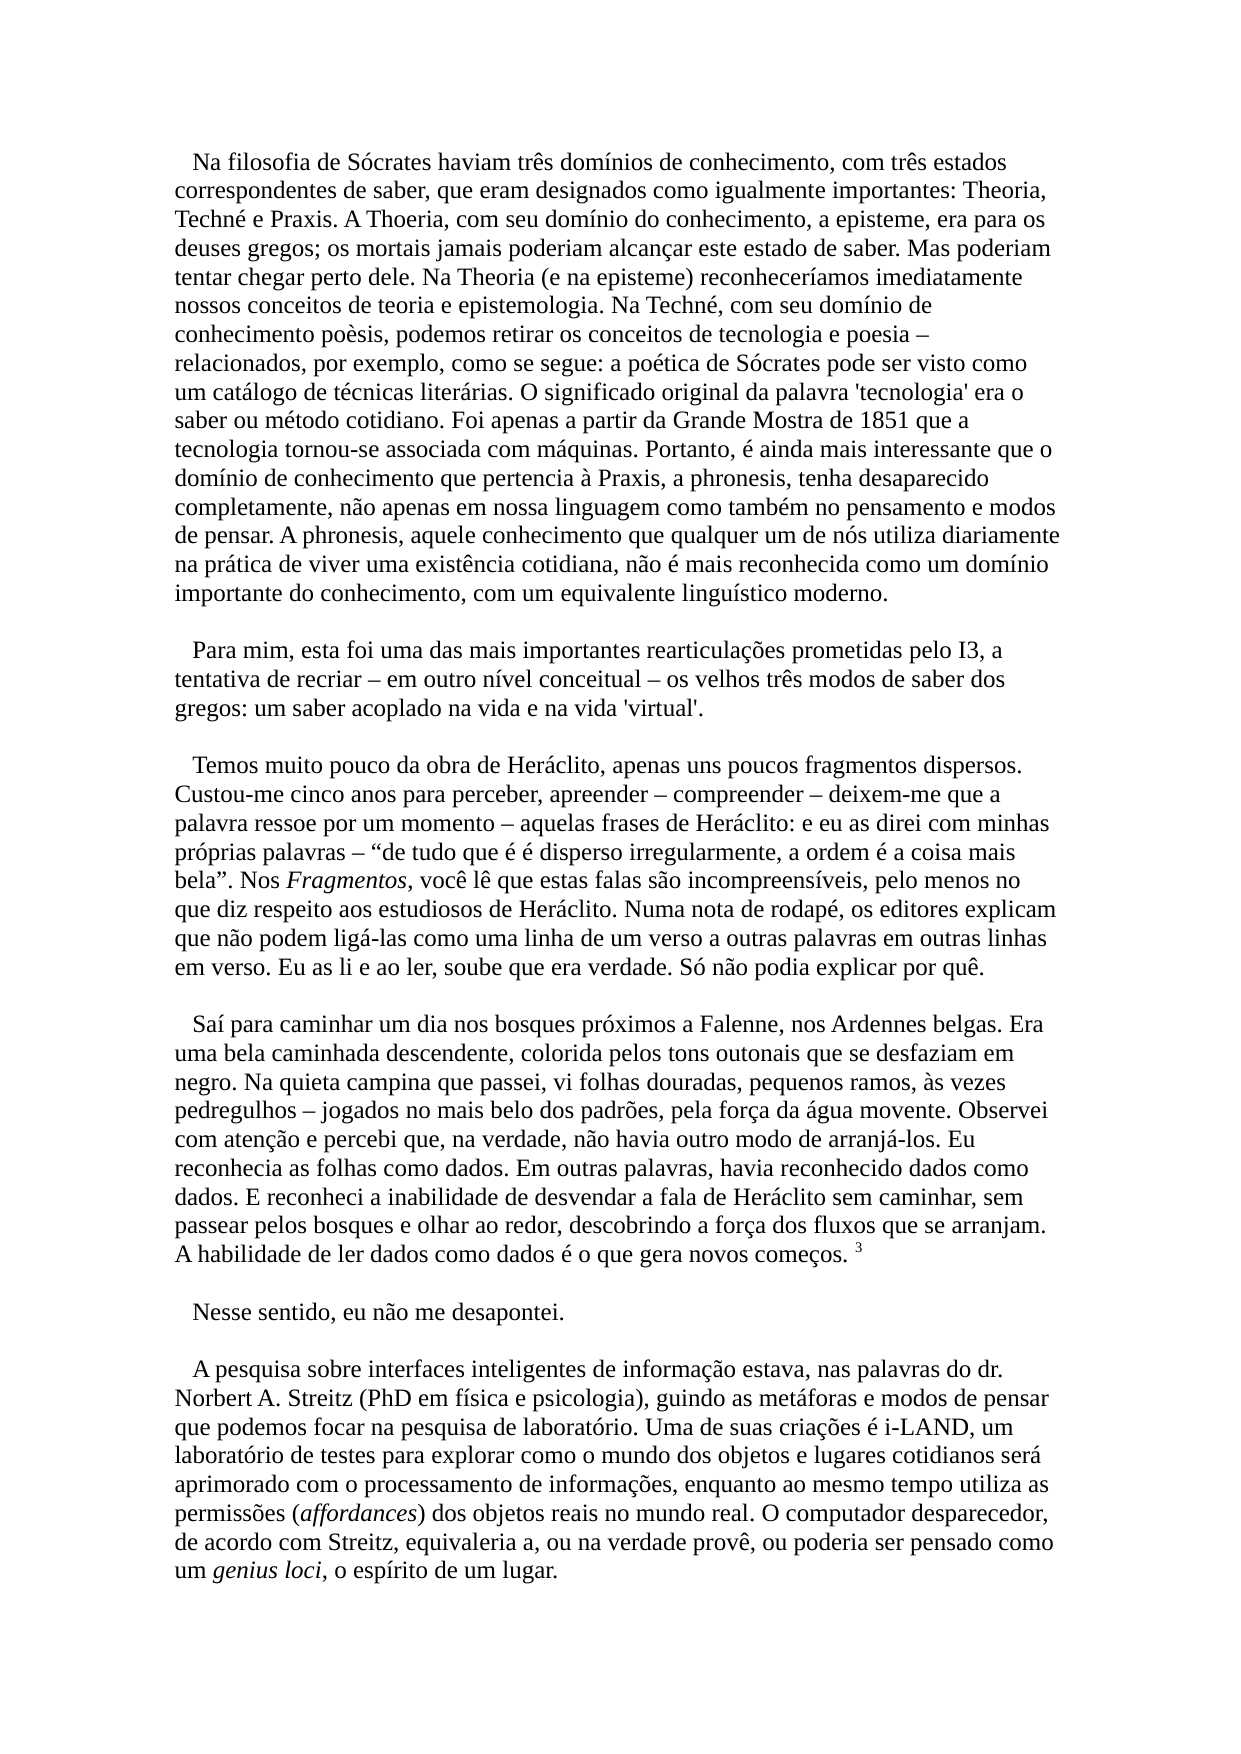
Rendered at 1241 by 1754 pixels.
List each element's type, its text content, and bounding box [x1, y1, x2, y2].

text Na filosofia de Sócrates haviam três domínios de conhecimento, com três estados correspondentes de saber, que eram designados como igualmente importantes: Theoria, Techné e Praxis. A Thoeria, com seu domínio do conhecimento, a episteme, era para os deuses gregos; os mortais jamais poderiam alcançar este estado de saber. Mas poderiam tentar chegar perto dele. Na Theoria (e na episteme) reconheceríamos imediatamente nossos conceitos de teoria e epistemologia. Na Techné, com seu domínio de conhecimento poèsis, podemos retirar os conceitos de tecnologia e poesia – relacionados, por exemplo, como se segue: a poética de Sócrates pode ser visto como um catálogo de técnicas literárias. O significado original da palavra 'tecnologia' era o saber ou método cotidiano. Foi apenas a partir da Grande Mostra de 1851 que a tecnologia tornou-se associada com máquinas. Portanto, é ainda mais interessante que o domínio de conhecimento que pertencia à Praxis, a phronesis, tenha desaparecido completamente, não apenas em nossa linguagem como também no pensamento e modos de pensar. A phronesis, aquele conhecimento que qualquer um de nós utiliza diariamente na prática de viver uma existência cotidiana, não é mais reconhecida como um domínio importante do conhecimento, com um equivalente linguístico moderno. [174, 147, 1061, 607]
text A pesquisa sobre interfaces inteligentes de informação estava, nas palavras do dr. Norbert A. Streitz (PhD em física e psicologia), guindo as metáforas e modos de pensar que podemos focar na pesquisa de laboratório. Uma de suas criações é i-LAND, um laboratório de testes para explorar como o mundo dos objetos e lugares cotidianos será aprimorado com o processamento de informações, enquanto ao mesmo tempo utiliza as permissões (affordances) dos objetos reais no mundo real. O computador desparecedor, de acordo com Streitz, equivaleria a, ou na verdade provê, ou poderia ser pensado como um genius loci, o espírito de um lugar. [174, 1354, 1061, 1584]
text Saí para caminhar um dia nos bosques próximos a Falenne, nos Ardennes belgas. Era uma bela caminhada descendente, colorida pelos tons outonais que se desfaziam em negro. Na quieta campina que passei, vi folhas douradas, pequenos ramos, às vezes pedregulhos – jogados no mais belo dos padrões, pela força da água movente. Observei com atenção e percebi que, na verdade, não havia outro modo de arranjá-los. Eu reconhecia as folhas como dados. Em outras palavras, havia reconhecido dados como dados. E reconheci a inabilidade de desvendar a fala de Heráclito sem caminhar, sem passear pelos bosques e olhar ao redor, descobrindo a força dos fluxos que se arranjam. A habilidade de ler dados como dados é o que gera novos começos. 3 [174, 1009, 1061, 1268]
text Nesse sentido, eu não me desapontei. [174, 1297, 1061, 1326]
text Temos muito pouco da obra de Heráclito, apenas uns poucos fragmentos dispersos. Custou-me cinco anos para perceber, apreender – compreender – deixem-me que a palavra ressoe por um momento – aquelas frases de Heráclito: e eu as direi com minhas próprias palavras – “de tudo que é é disperso irregularmente, a ordem é a coisa mais bela”. Nos Fragmentos, você lê que estas falas são incompreensíveis, pelo menos no que diz respeito aos estudiosos de Heráclito. Numa nota de rodapé, os editores explicam que não podem ligá-las como uma linha de um verso a outras palavras em outras linhas em verso. Eu as li e ao ler, soube que era verdade. Só não podia explicar por quê. [174, 751, 1061, 981]
text Para mim, esta foi uma das mais importantes rearticulações prometidas pelo I3, a tentativa de recriar – em outro nível conceitual – os velhos três modos de saber dos gregos: um saber acoplado na vida e na vida 'virtual'. [174, 636, 1061, 722]
